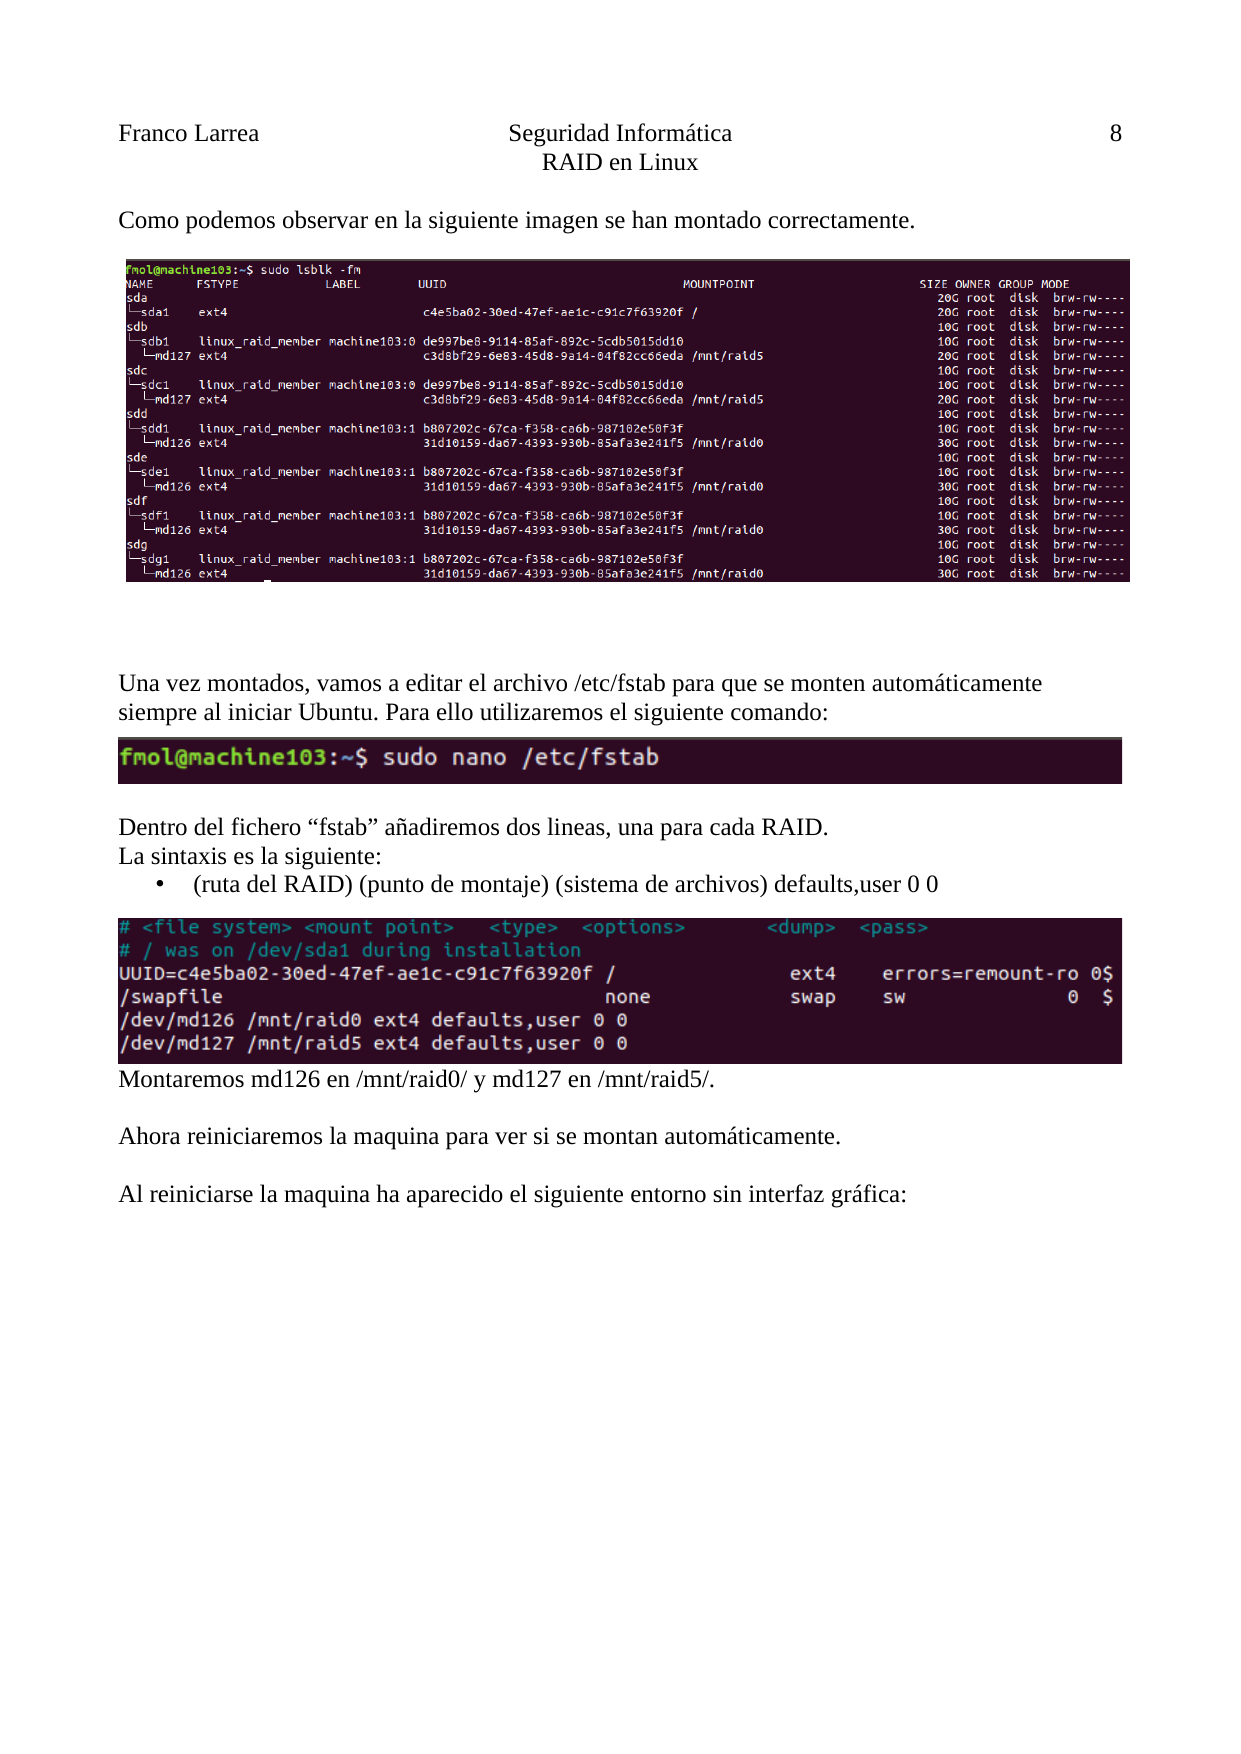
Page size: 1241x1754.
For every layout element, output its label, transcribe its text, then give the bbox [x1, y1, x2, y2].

text Ahora reiniciaremos la maquina para ver si se montan automáticamente. [118, 1121, 1122, 1150]
text [118, 898, 1122, 918]
text Montaremos md126 en /mnt/raid0/ y md127 en /mnt/raid5/. [118, 1064, 1122, 1093]
picture [118, 918, 1123, 1064]
text Como podemos observar en la siguiente imagen se han montado correctamente. [118, 205, 1122, 234]
text Una vez montados, vamos a editar el archivo /etc/fstab para que se monten automáticamente siempre al iniciar Ubuntu. Para ello utilizaremos el siguiente comando: [118, 668, 1122, 726]
text Al reiniciarse la maquina ha aparecido el siguiente entorno sin interfaz gráfica: [118, 1179, 1122, 1208]
picture [126, 259, 1130, 582]
picture [118, 737, 1123, 784]
text Dentro del fichero “fstab” añadiremos dos lineas, una para cada RAID. [118, 812, 1122, 841]
text La sintaxis es la siguiente: [118, 841, 1122, 869]
list (ruta del RAID) (punto de montaje) (sistema de archivos) defaults,user 0 0 [156, 869, 1122, 898]
